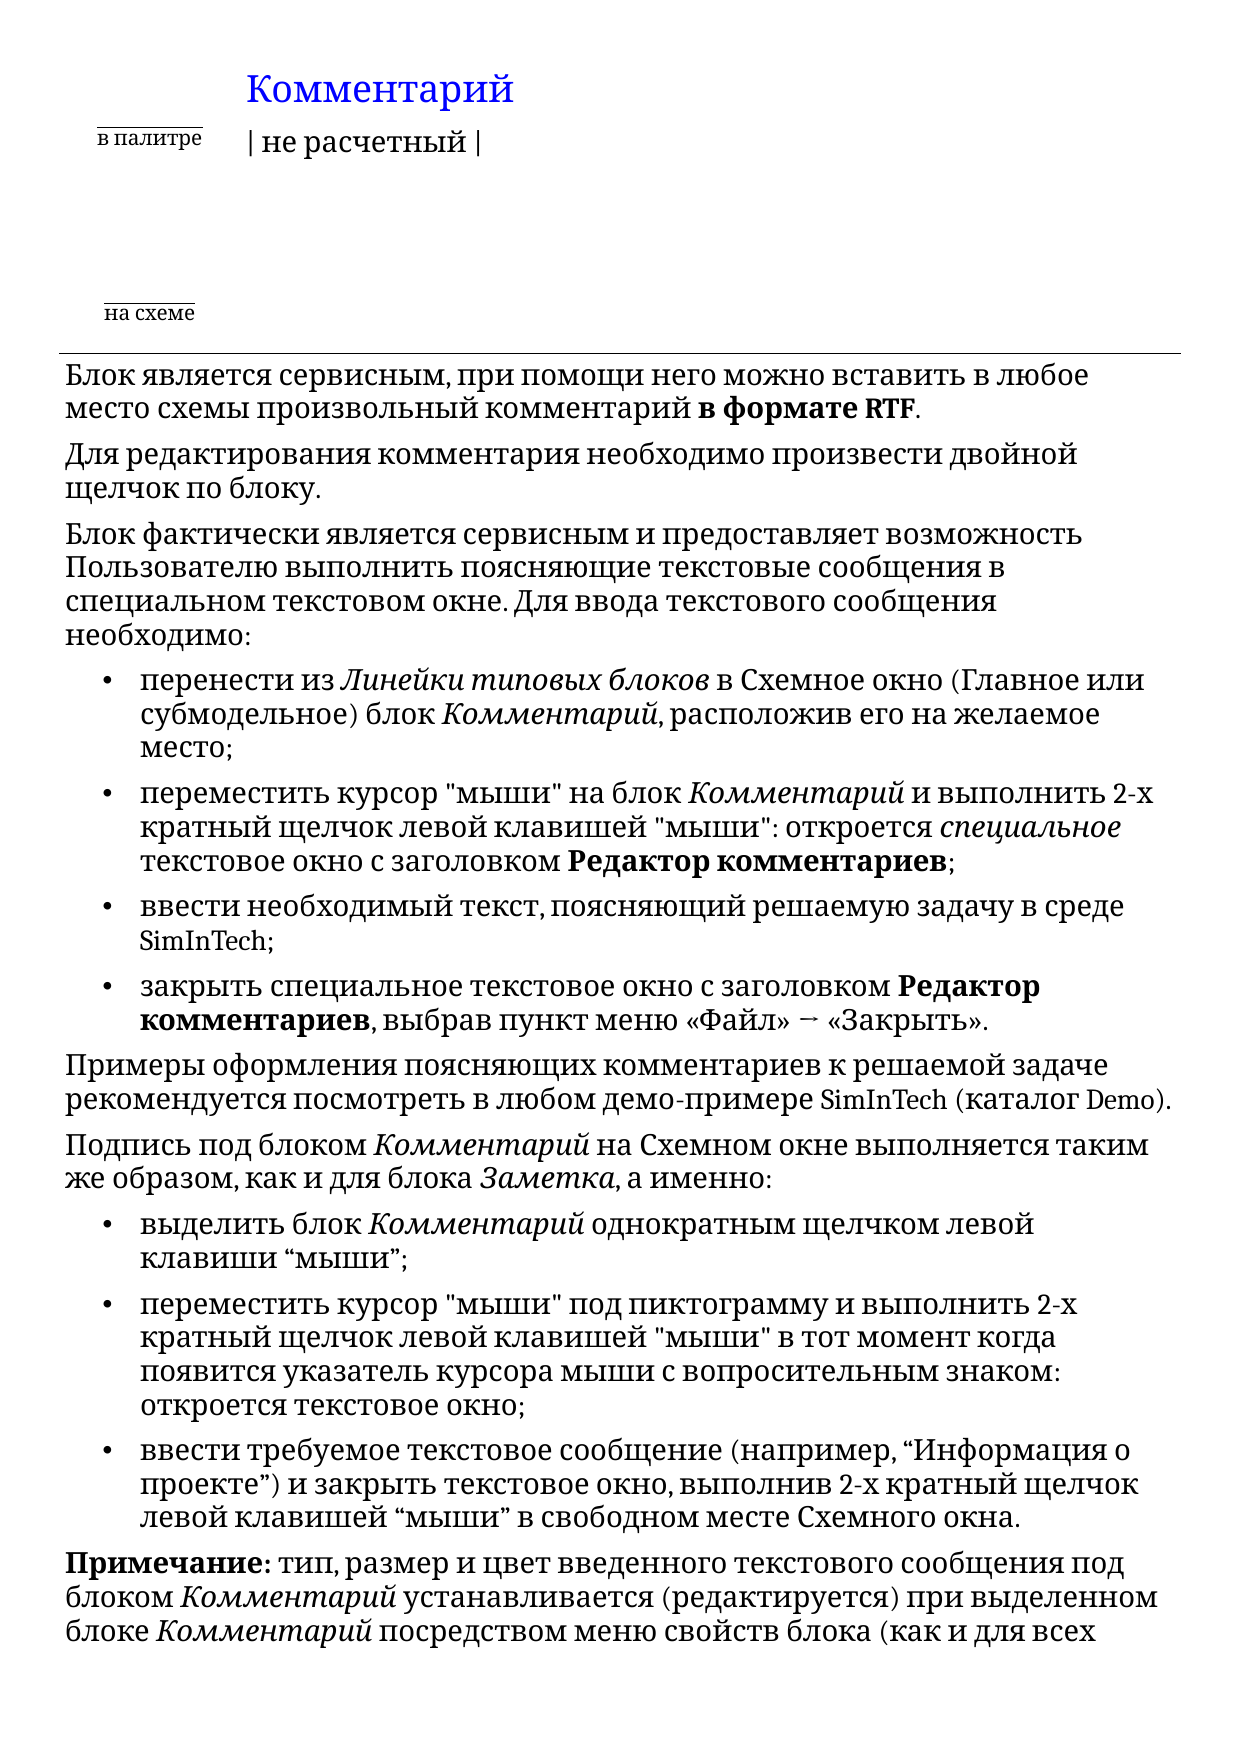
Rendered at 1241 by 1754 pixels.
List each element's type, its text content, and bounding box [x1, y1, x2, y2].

table_header [59, 59, 240, 121]
table_cell [240, 178, 1181, 296]
table_cell на схеме [59, 296, 240, 353]
table_cell в палитре [59, 121, 240, 178]
table_cell [59, 178, 240, 296]
table_cell [240, 296, 1181, 353]
table_cell Блок является сервисным, при помощи него можно вставить в любое место схемы произвольный комментарий в формате RTF. Для редактирования комментария необходимо произвести двойной щелчок по блоку. Блок фактически является сервисным и предоставляет возможность Пользователю выполнить поясняющие текстовые сообщения в специальном текстовом окне. Для ввода текстового сообщения необходимо: перенести из Линейки типовых блоков в Схемное окно (Главное или субмодельное) блок Комментарий, расположив его на желаемое место; переместить курсор "мыши" на блок Комментарий и выполнить 2-х кратный щелчок левой клавишей "мыши": откроется специальное текстовое окно с заголовком Редактор комментариев; ввести необходимый текст, поясняющий решаемую задачу в среде SimInTech; закрыть специальное текстовое окно с заголовком Редактор комментариев, выбрав пункт меню «Файл» → «Закрыть». Примеры оформления поясняющих комментариев к решаемой задаче рекомендуется посмотреть в любом демо-примере SimInTech (каталог Demo). Подпись под блоком Комментарий на Схемном окне выполняется таким же образом, как и для блока Заметка, а именно: выделить блок Комментарий однократным щелчком левой клавиши “мыши”; переместить курсор "мыши" под пиктограмму и выполнить 2-х кратный щелчок левой клавишей "мыши" в тот момент когда появится указатель курсора мыши с вопросительным знаком: откроется текстовое окно; ввести требуемое текстовое сообщение (например, “Информация о проекте”) и закрыть текстовое окно, выполнив 2-х кратный щелчок левой клавишей “мыши” в свободном месте Схемного окна. Примечание: тип, размер и цвет введенного текстового сообщения под блоком Комментарий устанавливается (редактируется) при выделенном блоке Комментарий посредством меню свойств блока (как и для всех [59, 354, 1181, 1654]
table_header Комментарий [240, 59, 1181, 121]
table_cell | не расчетный | [240, 121, 1181, 178]
